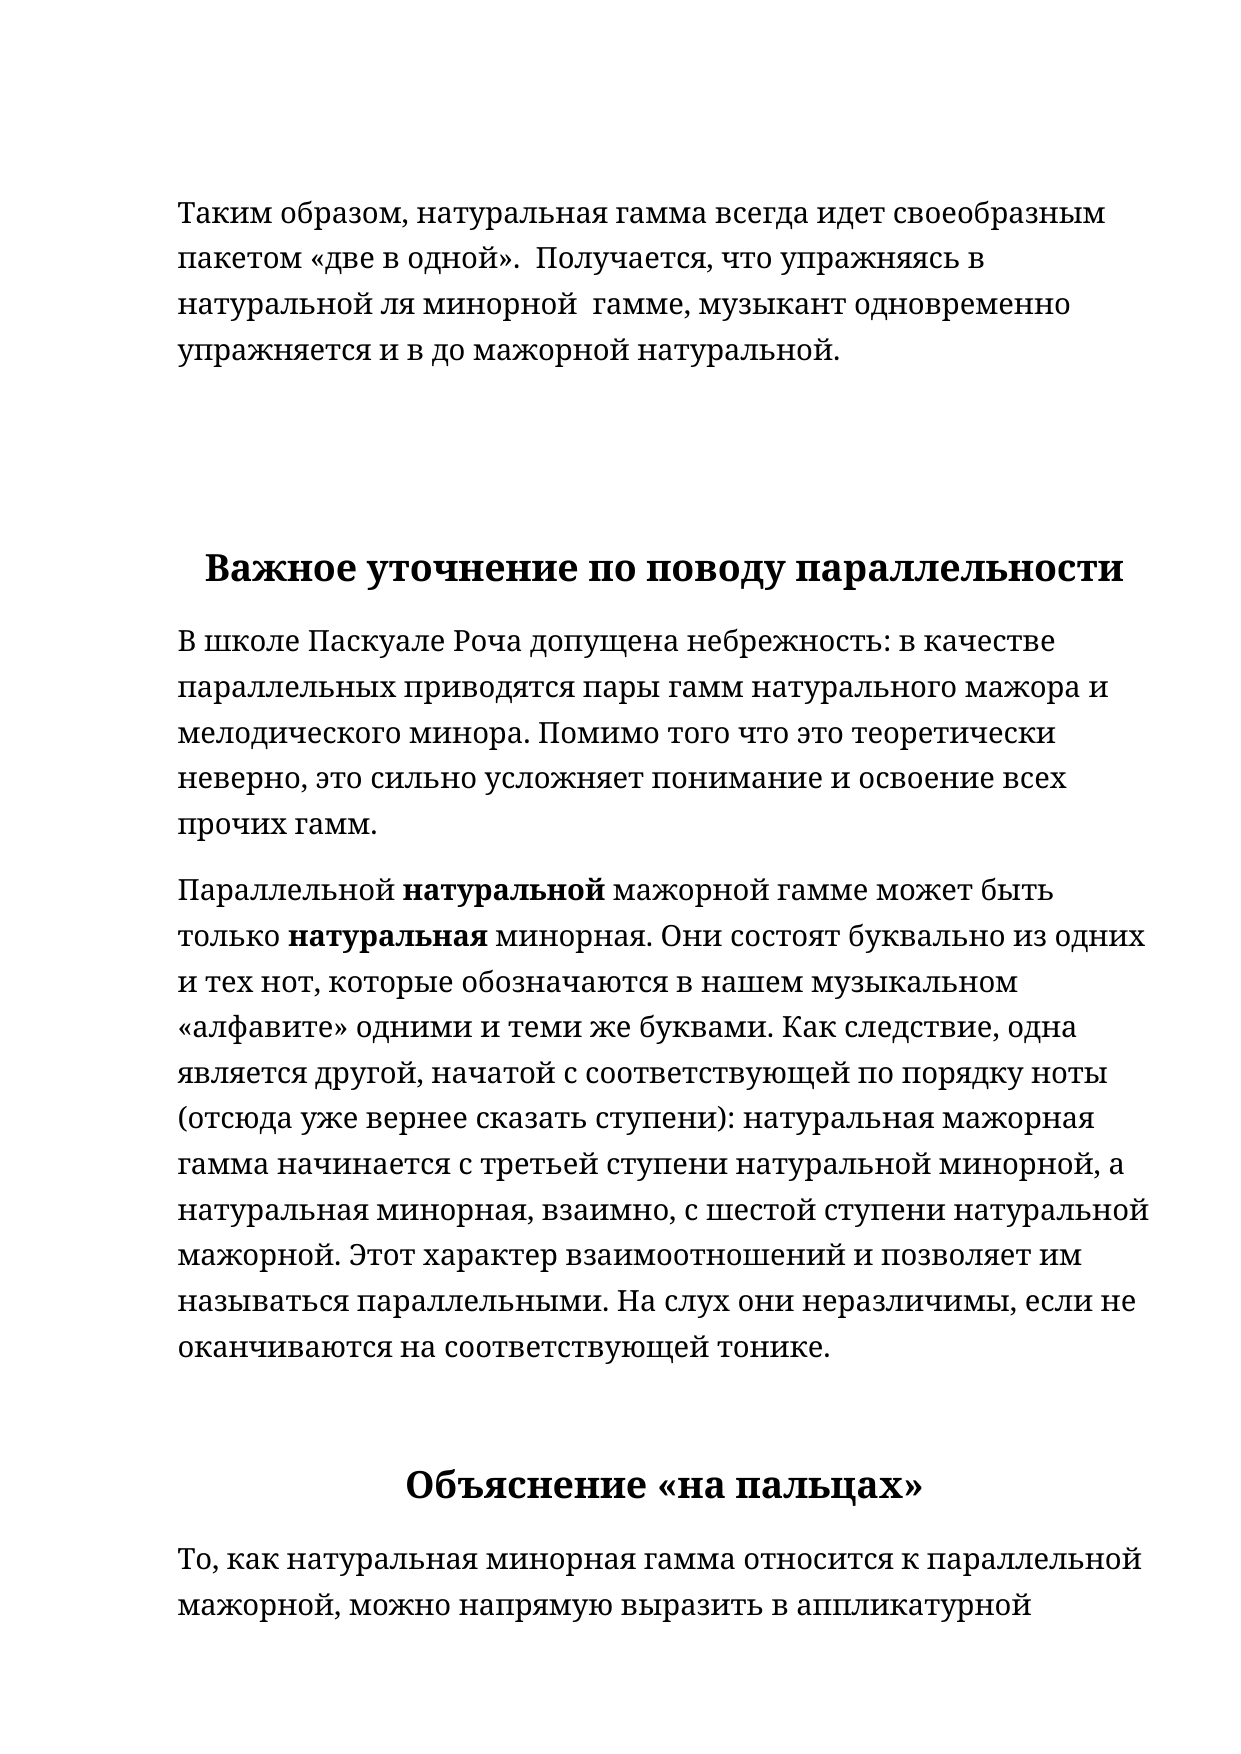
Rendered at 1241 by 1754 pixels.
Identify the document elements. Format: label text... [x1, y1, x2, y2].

text Таким образом, натуральная гамма всегда идет своеобразным пакетом «две в одной». Получается, что упражняясь в натуральной ля минорной гамме, музыкант одновременно упражняется и в до мажорной натуральной. [177, 192, 1152, 368]
text Параллельной натуральной мажорной гамме может быть только натуральная минорная. Они состоят буквально из одних и тех нот, которые обозначаются в нашем музыкальном «алфавите» одними и теми же буквами. Как следствие, одна является другой, начатой с соответствующей по порядку ноты (отсюда уже вернее сказать ступени): натуральная мажорная гамма начинается с третьей ступени натуральной минорной, а натуральная минорная, взаимно, с шестой ступени натуральной мажорной. Этот характер взаимоотношений и позволяет им называться параллельными. На слух они неразличимы, если не оканчиваются на соответствующей тонике. [177, 870, 1152, 1366]
text В школе Паскуале Роча допущена небрежность: в качестве параллельных приводятся пары гамм натурального мажора и мелодического минора. Помимо того что это теоретически неверно, это сильно усложняет понимание и освоение всех прочих гамм. [177, 621, 1152, 843]
subtitle Объяснение «на пальцах» [177, 1459, 1152, 1510]
subtitle Важное уточнение по поводу параллельности [177, 541, 1152, 592]
text То, как натуральная минорная гамма относится к параллельной мажорной, можно напрямую выразить в аппликатурной [177, 1538, 1152, 1624]
